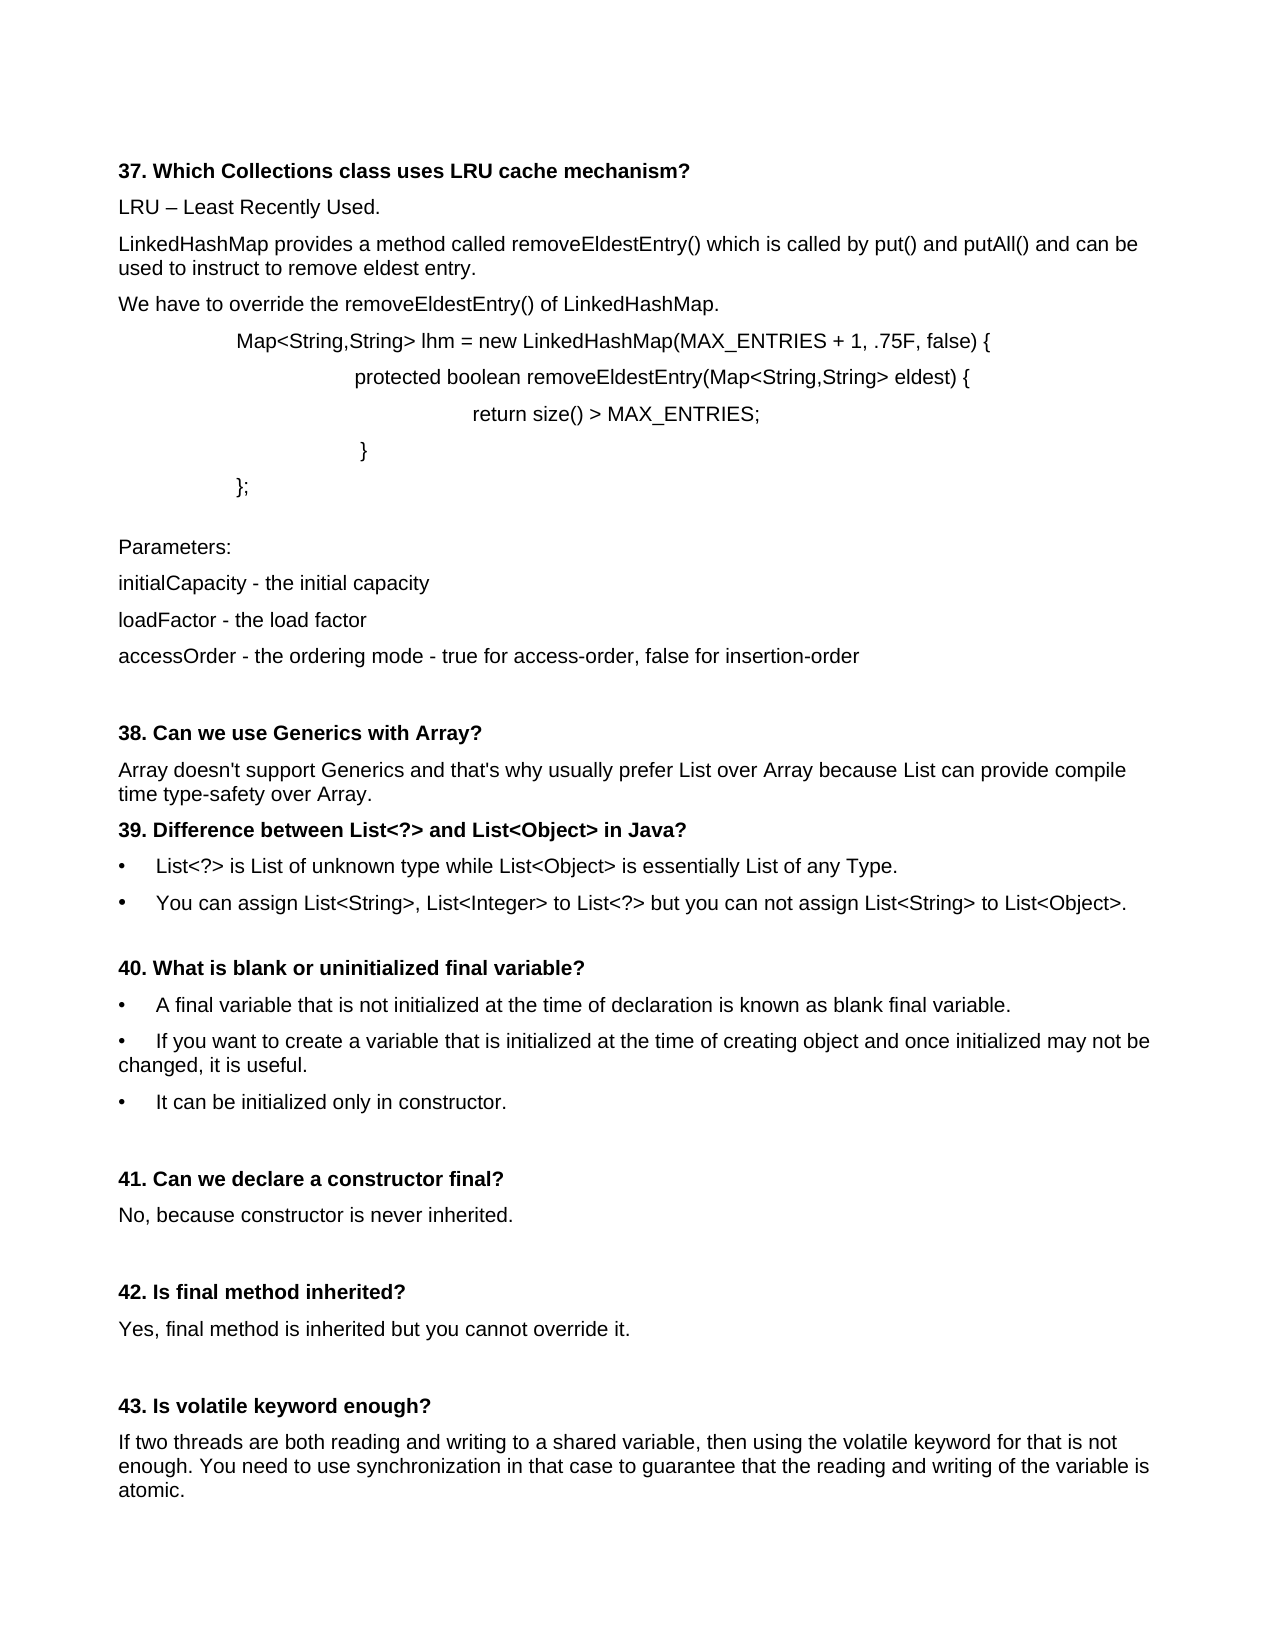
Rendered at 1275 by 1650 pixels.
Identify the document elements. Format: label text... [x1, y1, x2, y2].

text Parameters: [118, 511, 1157, 559]
text 42. Is final method inherited? [118, 1280, 1157, 1304]
text return size() > MAX_ENTRIES; [118, 401, 1157, 425]
text 38. Can we use Generics with Array? [118, 721, 1157, 745]
text }; [118, 474, 1157, 498]
text 41. Can we declare a constructor final? [118, 1167, 1157, 1191]
text 37. Which Collections class uses LRU cache mechanism? [118, 159, 1157, 183]
list A final variable that is not initialized at the time of declaration is known as blank final variable. [81, 992, 1157, 1016]
text initialCapacity - the initial capacity [118, 571, 1157, 595]
text Map<String,String> lhm = new LinkedHashMap(MAX_ENTRIES + 1, .75F, false) { [118, 328, 1157, 352]
text 43. Is volatile keyword enough? [118, 1393, 1157, 1417]
text Array doesn't support Generics and that's why usually prefer List over Array because List can provide compile time type-safety over Array. [118, 757, 1157, 805]
list If you want to create a variable that is initialized at the time of creating object and once initialized may not be changed, it is useful. [81, 1029, 1157, 1077]
text accessOrder - the ordering mode - true for access-order, false for insertion-order [118, 644, 1157, 668]
text 39. Difference between List<?> and List<Object> in Java? [118, 818, 1157, 842]
text 40. What is blank or uninitialized final variable? [118, 956, 1157, 980]
list List<?> is List of unknown type while List<Object> is essentially List of any Type. [81, 854, 1157, 878]
text No, because constructor is never inherited. [118, 1203, 1157, 1227]
text LRU – Least Recently Used. [118, 195, 1157, 219]
list It can be initialized only in constructor. [81, 1089, 1157, 1113]
text We have to override the removeEldestEntry() of LinkedHashMap. [118, 292, 1157, 316]
text loadFactor - the load factor [118, 608, 1157, 632]
list You can assign List<String>, List<Integer> to List<?> but you can not assign List<String> to List<Object>. [81, 891, 1157, 943]
text protected boolean removeEldestEntry(Map<String,String> eldest) { [118, 365, 1157, 389]
text LinkedHashMap provides a method called removeEldestEntry() which is called by put() and putAll() and can be used to instruct to remove eldest entry. [118, 232, 1157, 279]
text Yes, final method is inherited but you cannot override it. [118, 1316, 1157, 1340]
text } [118, 438, 1157, 462]
text If two threads are both reading and writing to a shared variable, then using the volatile keyword for that is not enough. You need to use synchronization in that case to guarantee that the reading and writing of the variable is atomic. [118, 1430, 1157, 1502]
